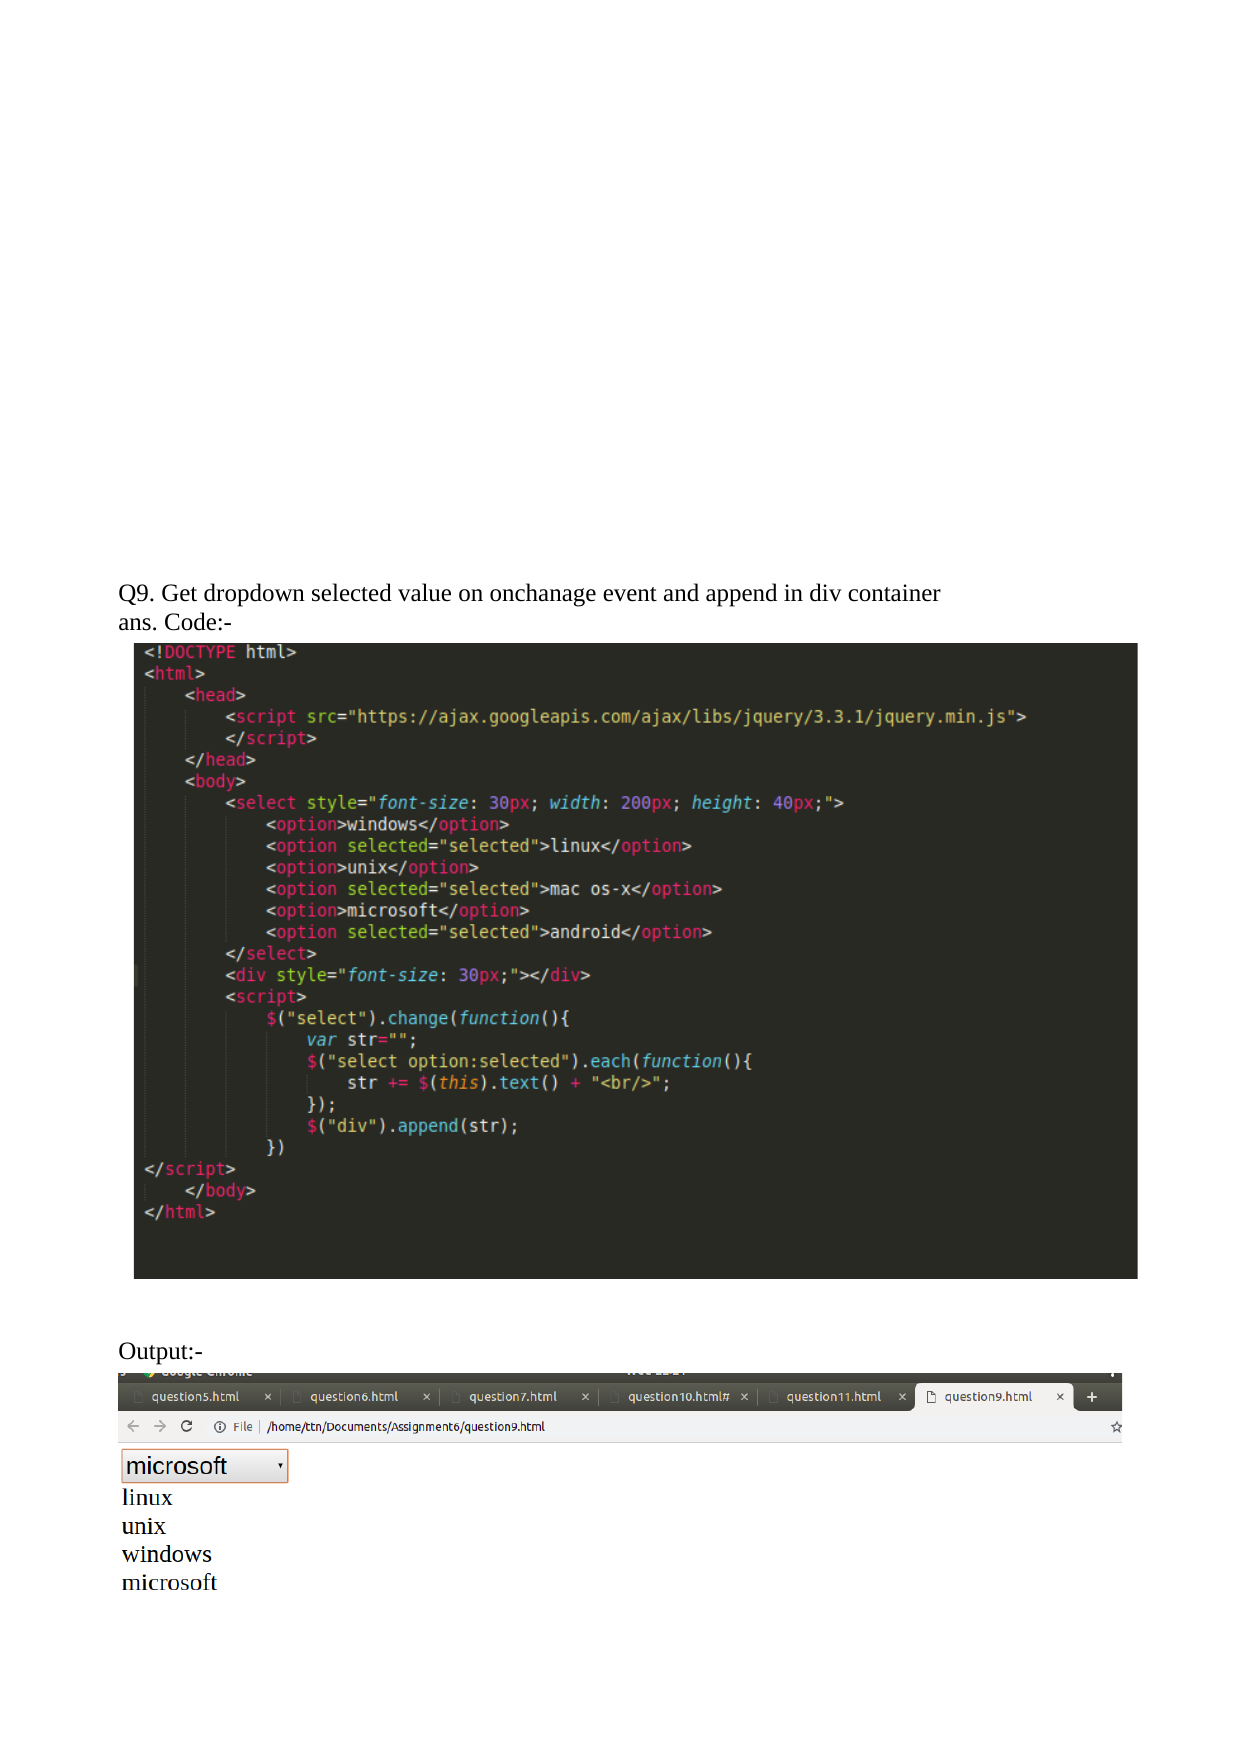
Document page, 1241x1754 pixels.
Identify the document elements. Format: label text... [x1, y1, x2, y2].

text Output:- [118, 1336, 1122, 1365]
text Q9. Get dropdown selected value on onchanage event and append in div container [118, 578, 1122, 607]
picture [118, 1373, 1123, 1605]
text ans. Code:- [118, 607, 1122, 636]
picture [133, 643, 1138, 1279]
